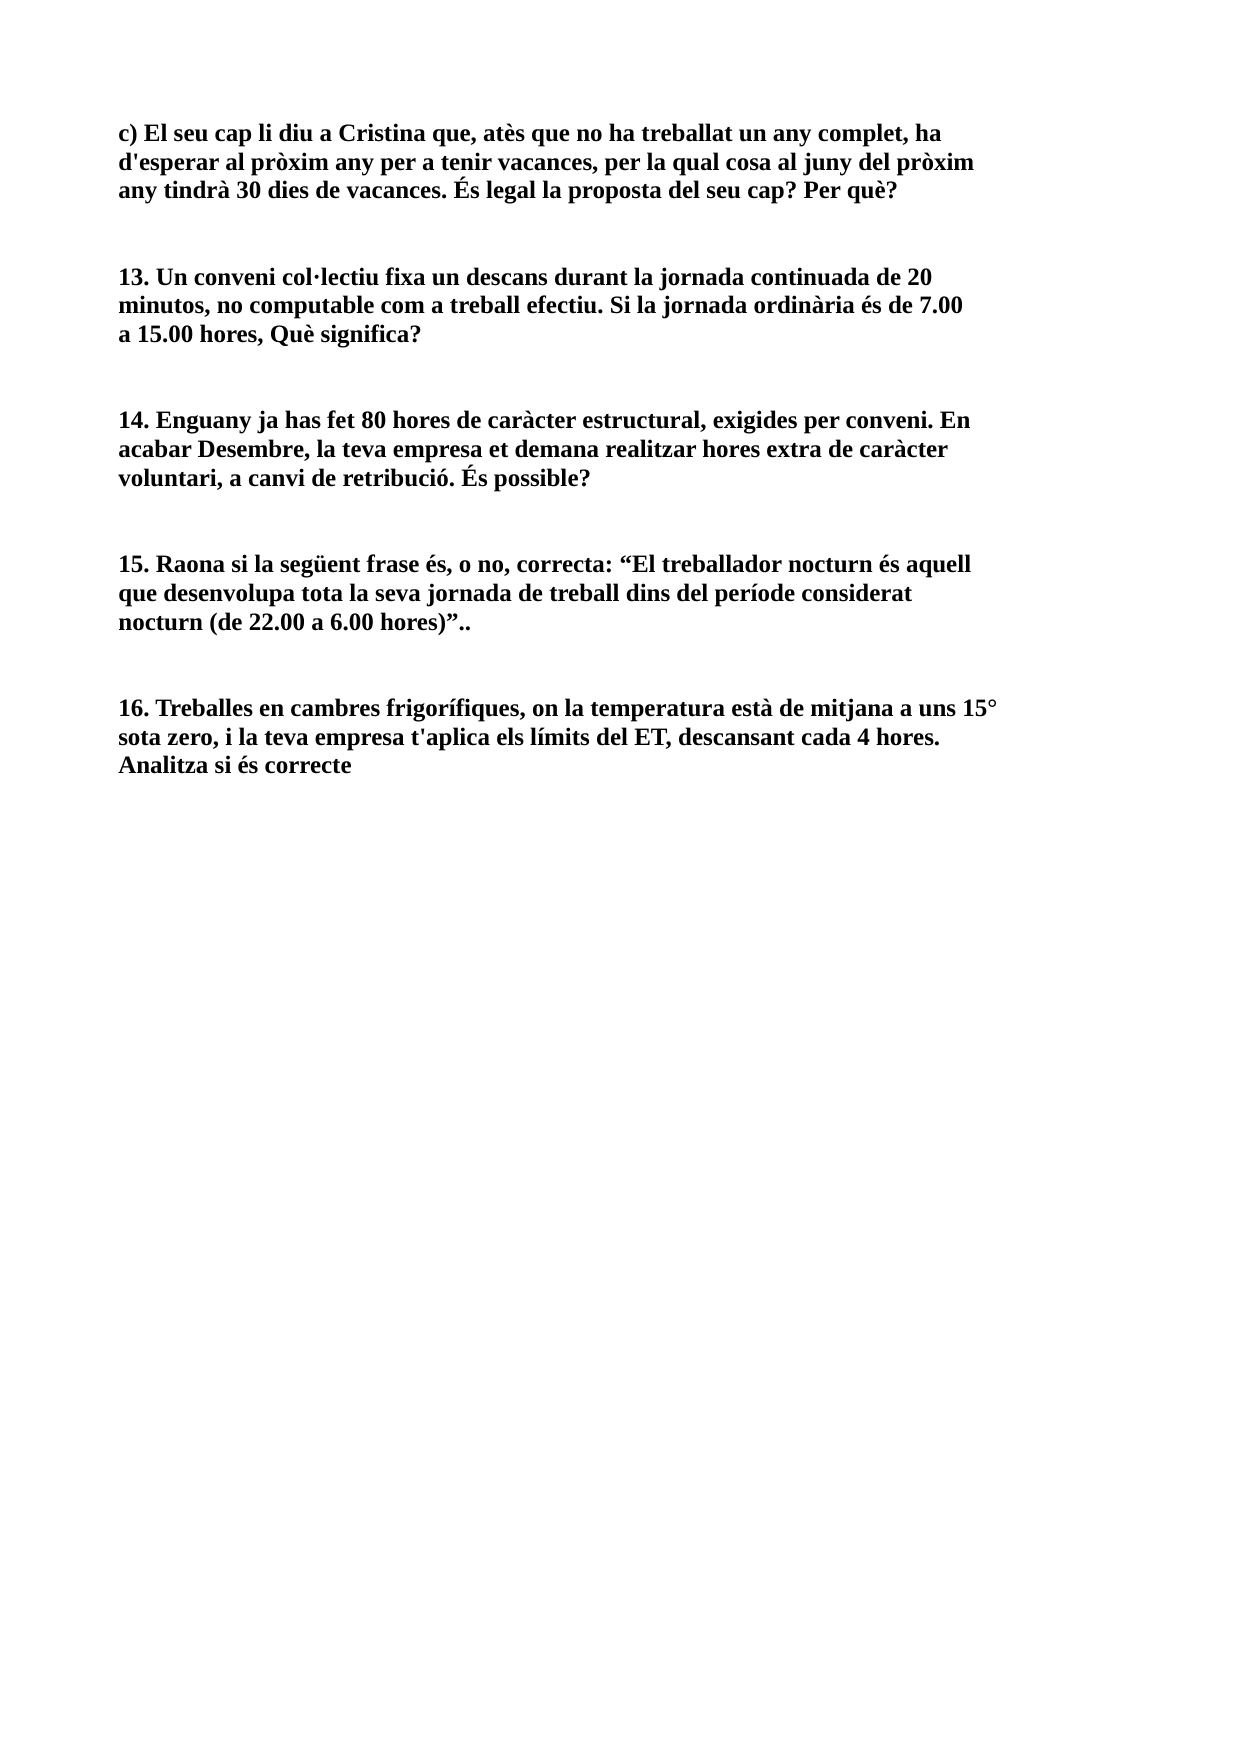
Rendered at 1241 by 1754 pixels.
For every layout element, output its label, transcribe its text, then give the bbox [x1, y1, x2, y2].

text Analitza si és correcte [118, 751, 1122, 779]
text 13. Un conveni col·lectiu fixa un descans durant la jornada continuada de 20 [118, 262, 1122, 291]
text sota zero, i la teva empresa t'aplica els límits del ET, descansant cada 4 hores. [118, 722, 1122, 751]
text d'esperar al pròxim any per a tenir vacances, per la qual cosa al juny del pròxim [118, 147, 1122, 176]
text c) El seu cap li diu a Cristina que, atès que no ha treballat un any complet, ha [118, 118, 1122, 147]
text minutos, no computable com a treball efectiu. Si la jornada ordinària és de 7.00 [118, 291, 1122, 319]
text que desenvolupa tota la seva jornada de treball dins del període considerat [118, 578, 1122, 607]
text acabar Desembre, la teva empresa et demana realitzar hores extra de caràcter [118, 434, 1122, 463]
text 16. Treballes en cambres frigorífiques, on la temperatura està de mitjana a uns 15° [118, 693, 1122, 722]
text voluntari, a canvi de retribució. És possible? [118, 463, 1122, 492]
text any tindrà 30 dies de vacances. És legal la proposta del seu cap? Per què? [118, 176, 1122, 204]
text a 15.00 hores, Què significa? [118, 319, 1122, 348]
text nocturn (de 22.00 a 6.00 hores)”.. [118, 607, 1122, 636]
text 15. Raona si la següent frase és, o no, correcta: “El treballador nocturn és aquell [118, 549, 1122, 578]
text 14. Enguany ja has fet 80 hores de caràcter estructural, exigides per conveni. En [118, 406, 1122, 434]
